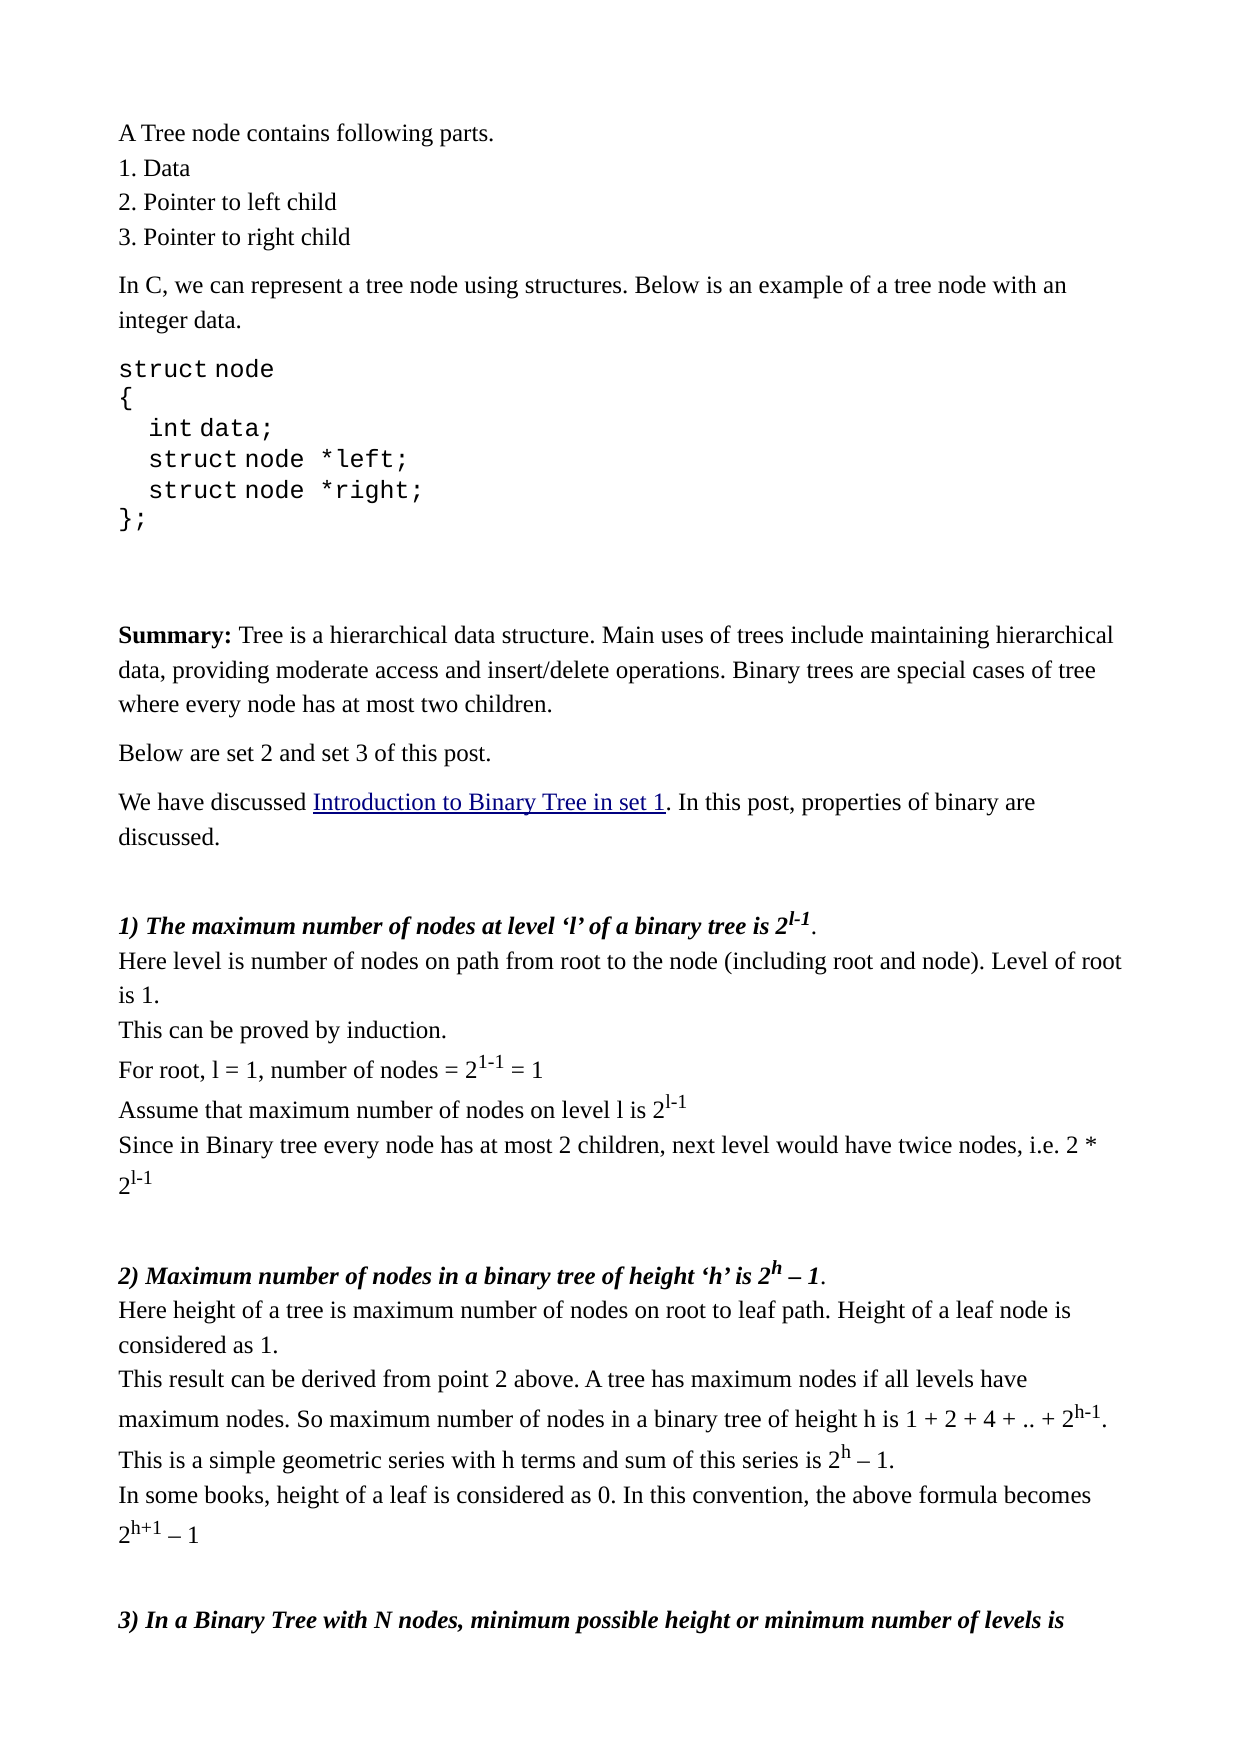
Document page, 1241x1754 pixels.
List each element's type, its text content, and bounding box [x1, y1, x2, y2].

text 3) In a Binary Tree with N nodes, minimum possible height or minimum number of levels is [118, 1570, 1122, 1634]
text 1) The maximum number of nodes at level ‘l’ of a binary tree is 2l-1. Here level is number of nodes on path from root to the node (including root and node). Level of root is 1. This can be proved by induction. For root, l = 1, number of nodes = 21-1 = 1 Assume that maximum number of nodes on level l is 2l-1 Since in Binary tree every node has at most 2 children, next level would have twice nodes, i.e. 2 * 2l-1 [118, 871, 1122, 1199]
text We have discussed Introduction to Binary Tree in set 1. In this post, properties of binary are discussed. [118, 787, 1122, 851]
text { [118, 385, 1122, 413]
text int data; [118, 413, 1122, 444]
text 2) Maximum number of nodes in a binary tree of height ‘h’ is 2h – 1. Here height of a tree is maximum number of nodes on root to leaf path. Height of a leaf node is considered as 1. This result can be derived from point 2 above. A tree has maximum nodes if all levels have maximum nodes. So maximum number of nodes in a binary tree of height h is 1 + 2 + 4 + .. + 2h-1. This is a simple geometric series with h terms and sum of this series is 2h – 1. In some books, height of a leaf is considered as 0. In this convention, the above formula becomes 2h+1 – 1 [118, 1221, 1122, 1549]
text Summary: Tree is a hierarchical data structure. Main uses of trees include maintaining hierarchical data, providing moderate access and insert/delete operations. Binary trees are special cases of tree where every node has at most two children. [118, 620, 1122, 718]
text A Tree node contains following parts. 1. Data 2. Pointer to left child 3. Pointer to right child [118, 118, 1122, 250]
text struct node [118, 354, 1122, 385]
text struct node *right; [118, 475, 1122, 506]
text Below are set 2 and set 3 of this post. [118, 738, 1122, 767]
text struct node *left; [118, 444, 1122, 475]
text In C, we can represent a tree node using structures. Below is an example of a tree node with an integer data. [118, 271, 1122, 334]
text }; [118, 506, 1122, 534]
